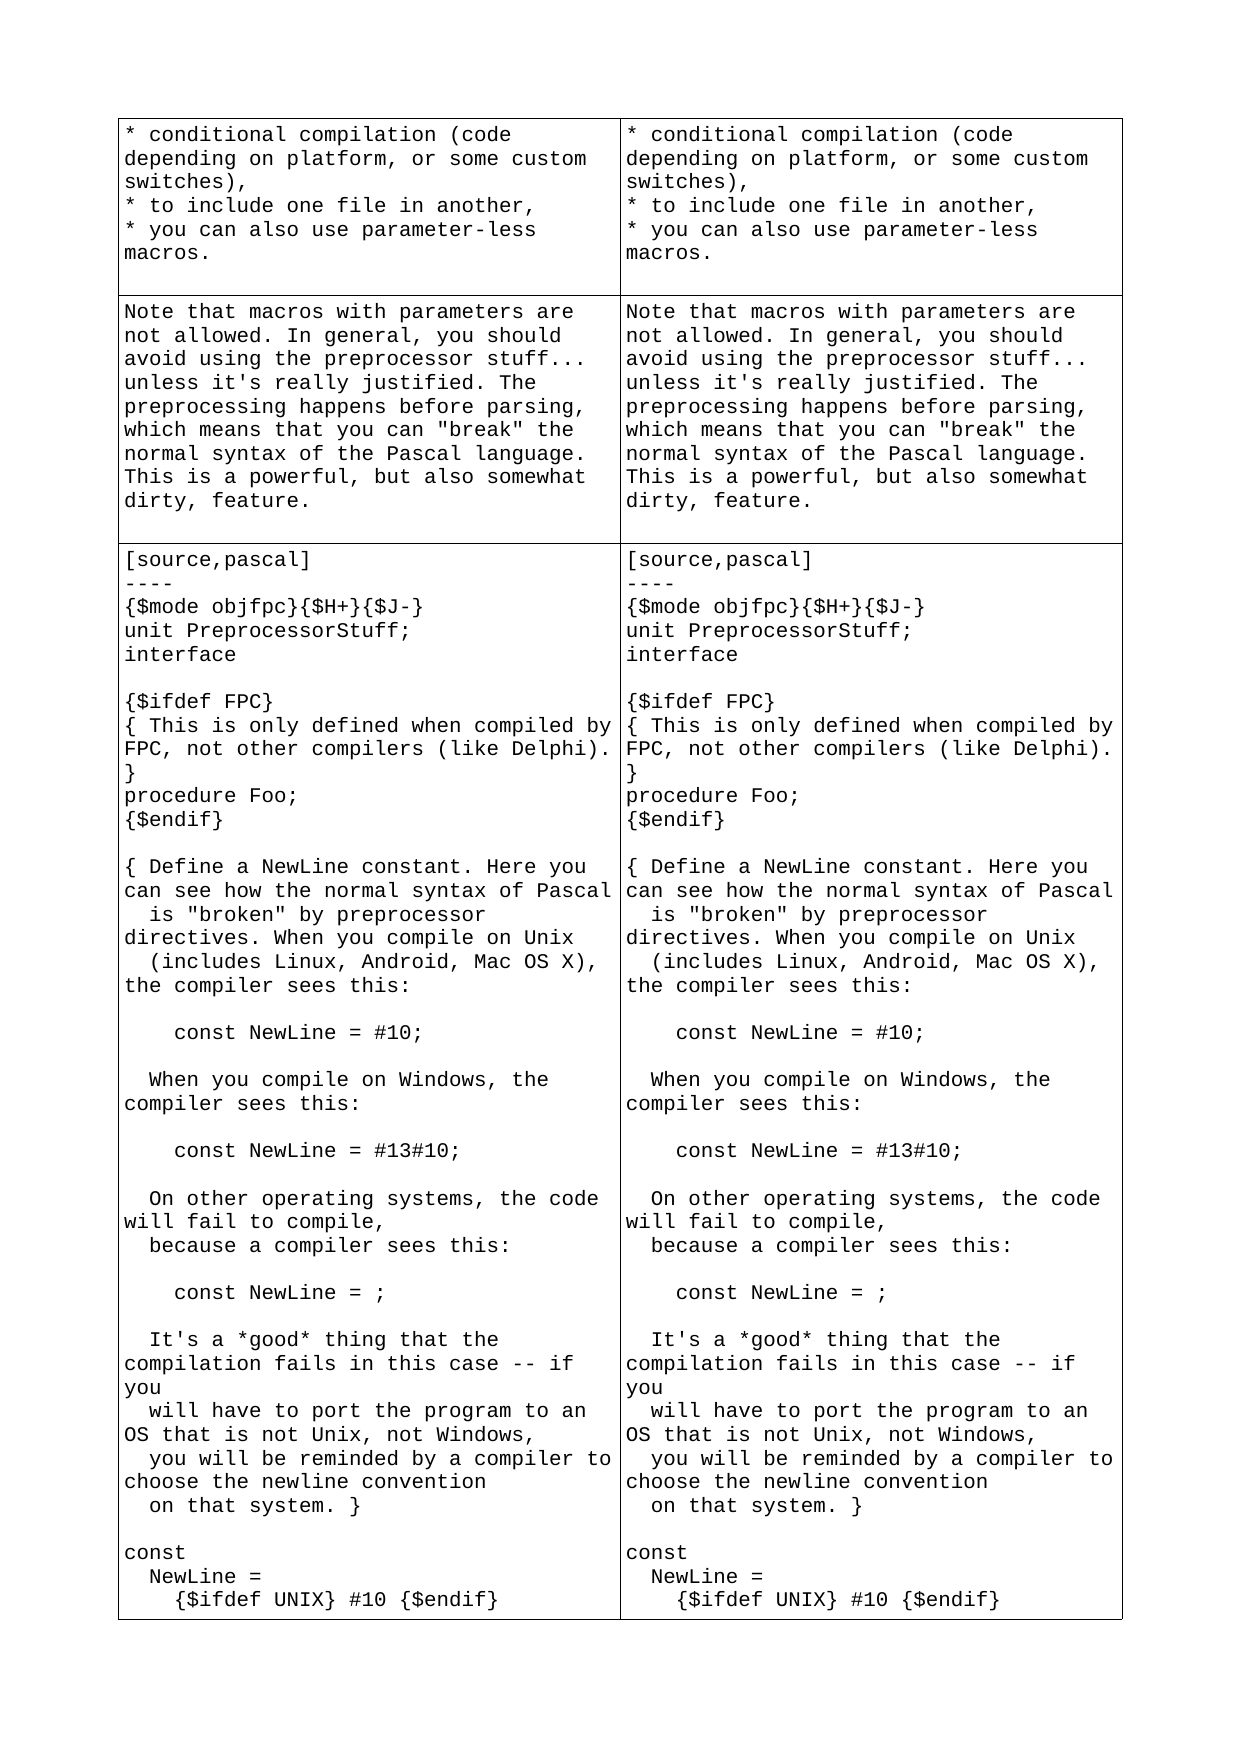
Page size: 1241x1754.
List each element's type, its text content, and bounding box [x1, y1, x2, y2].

table_cell Note that macros with parameters are not allowed. In general, you should avoid using the preprocessor stuff... unless it's really justified. The preprocessing happens before parsing, which means that you can "break" the normal syntax of the Pascal language. This is a powerful, but also somewhat dirty, feature. [119, 296, 620, 543]
table_cell * conditional compilation (code depending on platform, or some custom switches), * to include one file in another, * you can also use parameter-less macros. [119, 119, 620, 295]
table_cell * conditional compilation (code depending on platform, or some custom switches), * to include one file in another, * you can also use parameter-less macros. [621, 119, 1122, 295]
table_cell Note that macros with parameters are not allowed. In general, you should avoid using the preprocessor stuff... unless it's really justified. The preprocessing happens before parsing, which means that you can "break" the normal syntax of the Pascal language. This is a powerful, but also somewhat dirty, feature. [621, 296, 1122, 543]
table_cell [source,pascal] ---- {$mode objfpc}{$H+}{$J-} unit PreprocessorStuff; interface {$ifdef FPC} { This is only defined when compiled by FPC, not other compilers (like Delphi). } procedure Foo; {$endif} { Define a NewLine constant. Here you can see how the normal syntax of Pascal is "broken" by preprocessor directives. When you compile on Unix (includes Linux, Android, Mac OS X), the compiler sees this: const NewLine = #10; When you compile on Windows, the compiler sees this: const NewLine = #13#10; On other operating systems, the code will fail to compile, because a compiler sees this: const NewLine = ; It's a *good* thing that the compilation fails in this case -- if you will have to port the program to an OS that is not Unix, not Windows, you will be reminded by a compiler to choose the newline convention on that system. } const NewLine = {$ifdef UNIX} #10 {$endif} [119, 544, 620, 1619]
table_cell [source,pascal] ---- {$mode objfpc}{$H+}{$J-} unit PreprocessorStuff; interface {$ifdef FPC} { This is only defined when compiled by FPC, not other compilers (like Delphi). } procedure Foo; {$endif} { Define a NewLine constant. Here you can see how the normal syntax of Pascal is "broken" by preprocessor directives. When you compile on Unix (includes Linux, Android, Mac OS X), the compiler sees this: const NewLine = #10; When you compile on Windows, the compiler sees this: const NewLine = #13#10; On other operating systems, the code will fail to compile, because a compiler sees this: const NewLine = ; It's a *good* thing that the compilation fails in this case -- if you will have to port the program to an OS that is not Unix, not Windows, you will be reminded by a compiler to choose the newline convention on that system. } const NewLine = {$ifdef UNIX} #10 {$endif} [621, 544, 1122, 1619]
